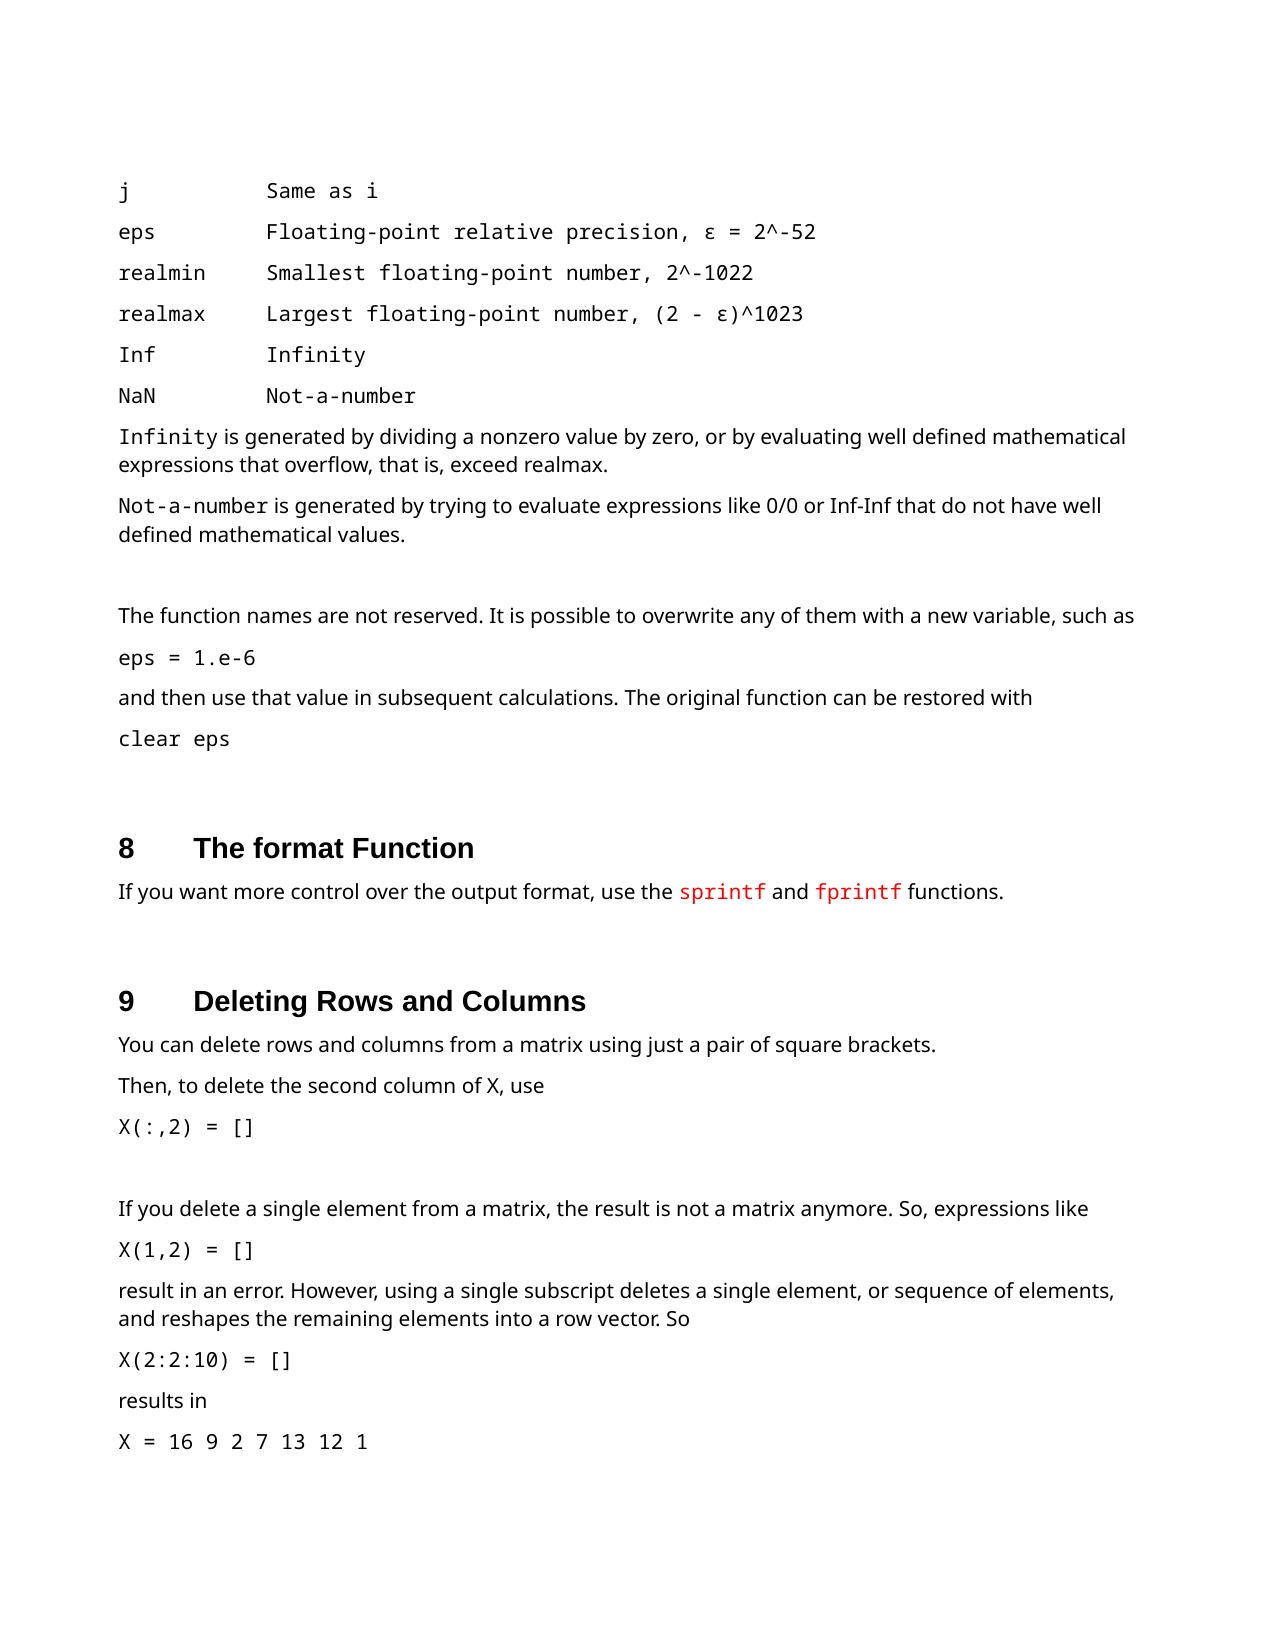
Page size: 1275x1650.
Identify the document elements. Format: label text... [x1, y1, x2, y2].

text eps Floating-point relative precision, ε = 2^-52 [118, 217, 1157, 246]
text realmax Largest floating-point number, (2 - ε)^1023 [118, 299, 1157, 328]
text clear eps [118, 724, 1157, 753]
text result in an error. However, using a single subscript deletes a single element, or sequence of elements, and reshapes the remaining elements into a row vector. So [118, 1276, 1157, 1333]
text Not-a-number is generated by trying to evaluate expressions like 0/0 or Inf-Inf that do not have well defined mathematical values. [118, 491, 1157, 548]
text You can delete rows and columns from a matrix using just a pair of square brackets. [118, 1030, 1157, 1059]
text realmin Smallest floating-point number, 2^-1022 [118, 258, 1157, 287]
text results in [118, 1386, 1157, 1415]
subtitle Deleting Rows and Columns [118, 984, 1157, 1018]
text j Same as i [118, 176, 1157, 205]
subtitle The format Function [118, 831, 1157, 865]
text and then use that value in subsequent calculations. The original function can be restored with [118, 683, 1157, 712]
text eps = 1.e-6 [118, 643, 1157, 671]
text Infinity is generated by dividing a nonzero value by zero, or by evaluating well defined mathematical expressions that overflow, that is, exceed realmax. [118, 422, 1157, 479]
text X(1,2) = [] [118, 1235, 1157, 1263]
text The function names are not reserved. It is possible to overwrite any of them with a new variable, such as [118, 602, 1157, 630]
text Inf Infinity [118, 340, 1157, 368]
text X(:,2) = [] [118, 1112, 1157, 1141]
text NaN Not-a-number [118, 381, 1157, 409]
text Then, to delete the second column of X, use [118, 1071, 1157, 1100]
text X = 16 9 2 7 13 12 1 [118, 1427, 1157, 1456]
text X(2:2:10) = [] [118, 1345, 1157, 1374]
text If you want more control over the output format, use the sprintf and fprintf functions. [118, 877, 1157, 906]
text If you delete a single element from a matrix, the result is not a matrix anymore. So, expressions like [118, 1194, 1157, 1222]
